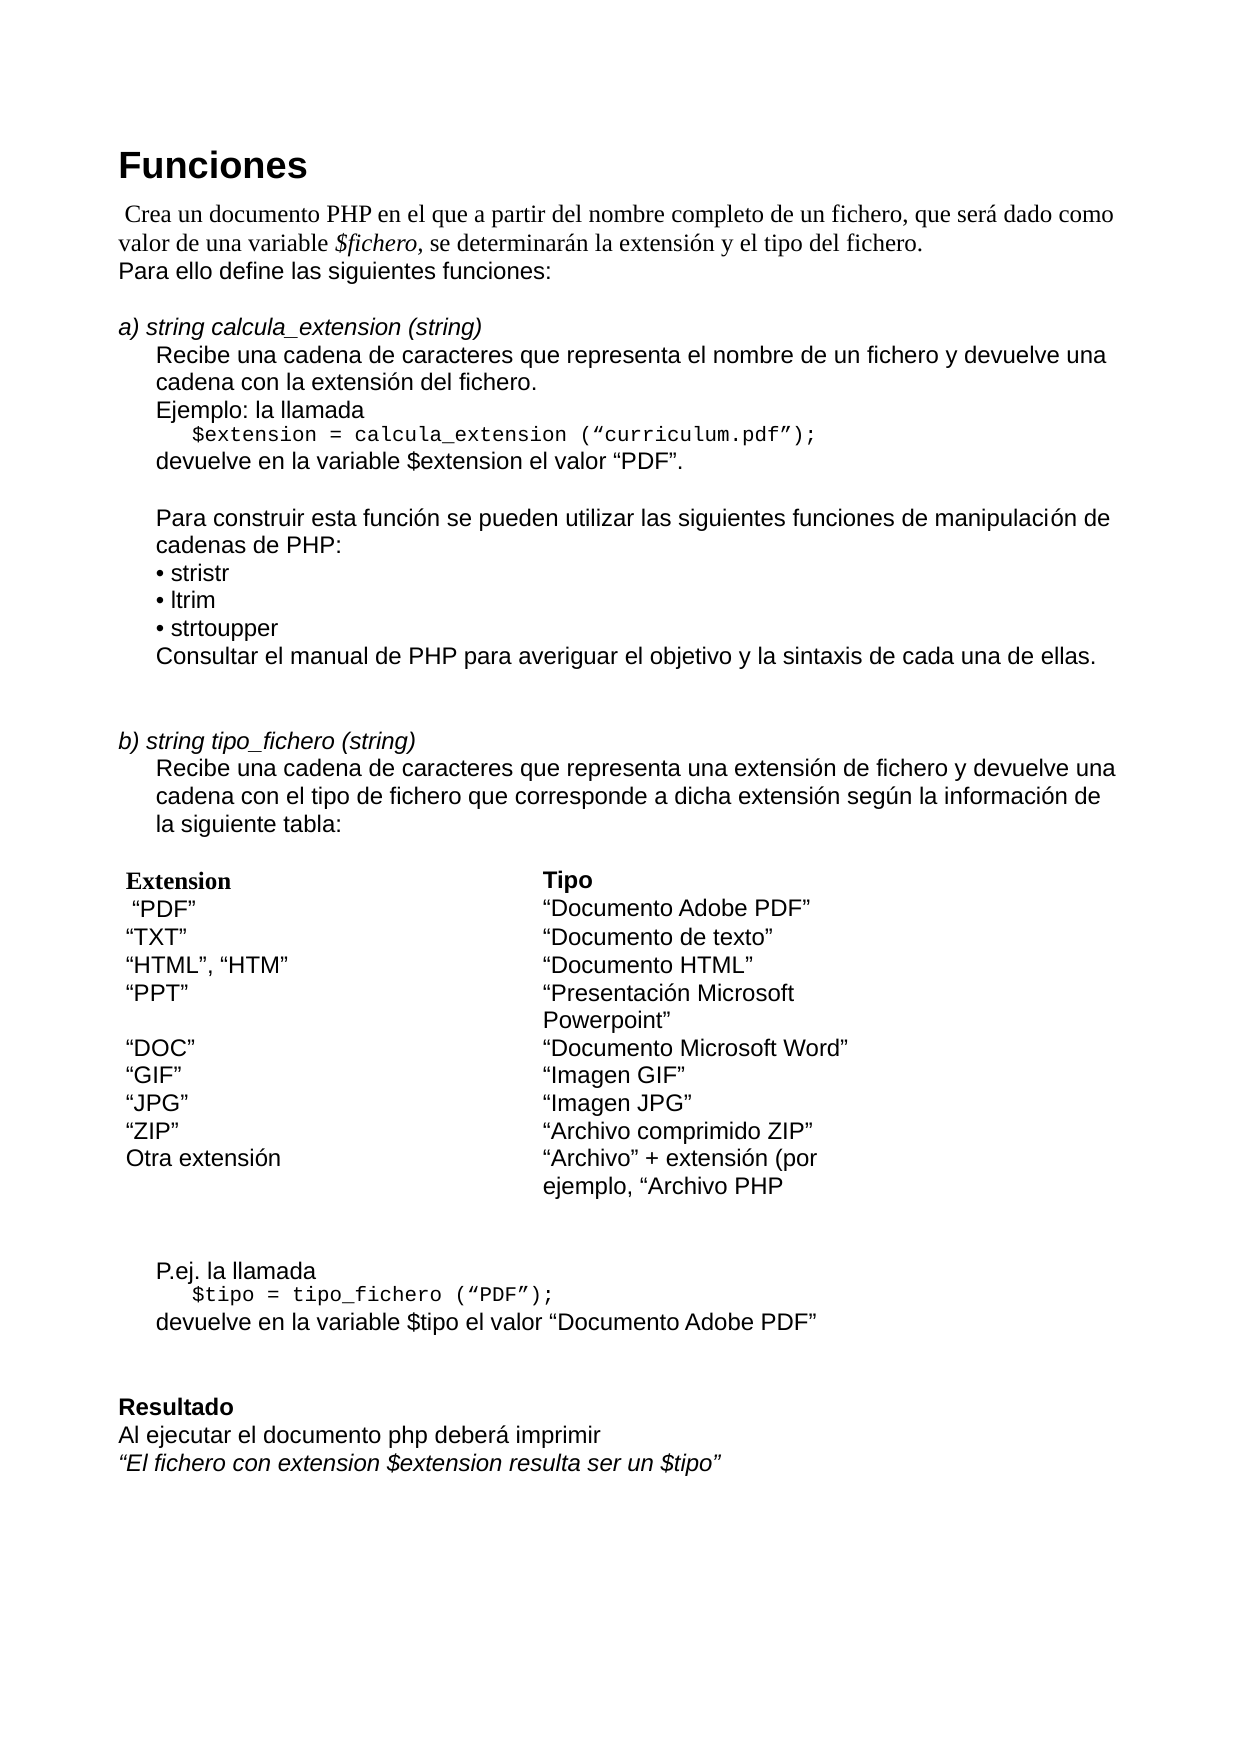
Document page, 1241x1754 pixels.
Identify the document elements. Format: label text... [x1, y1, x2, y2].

table_cell “Documento de texto” [531, 923, 919, 951]
table_cell “DOC” [114, 1034, 531, 1061]
table_cell “HTML”, “HTM” [114, 951, 531, 978]
text a) string calcula_extension (string) [118, 313, 1122, 341]
table_cell “Documento HTML” [531, 951, 919, 978]
text Ejemplo: la llamada [156, 396, 1122, 423]
text • strtoupper [156, 614, 1122, 642]
table_cell Otra extensión [114, 1144, 531, 1199]
text “El fichero con extension $extension resulta ser un $tipo” [118, 1448, 1122, 1476]
text Consultar el manual de PHP para averiguar el objetivo y la sintaxis de cada una de ellas. [156, 642, 1122, 669]
text • stristr [156, 559, 1122, 586]
text Para construir esta función se pueden utilizar las siguientes funciones de manipulación de cadenas de PHP: [156, 503, 1122, 559]
text Al ejecutar el documento php deberá imprimir [118, 1421, 1122, 1448]
text devuelve en la variable $tipo el valor “Documento Adobe PDF” [156, 1308, 1122, 1336]
table_cell “Imagen GIF” [531, 1061, 919, 1089]
text $tipo = tipo_fichero (“PDF”); [192, 1284, 1122, 1308]
text Crea un documento PHP en el que a partir del nombre completo de un fichero, que será dado como valor de una variable $fichero, se determinarán la extensión y el tipo del fichero. [118, 199, 1122, 257]
table_cell “ZIP” [114, 1117, 531, 1144]
text P.ej. la llamada [156, 1257, 1122, 1284]
table_cell “Archivo” + extensión (por ejemplo, “Archivo PHP [531, 1144, 919, 1199]
text Resultado [118, 1393, 1122, 1421]
table_header Tipo “Documento Adobe PDF” [531, 866, 919, 923]
table_cell “Archivo comprimido ZIP” [531, 1117, 919, 1144]
table_cell “GIF” [114, 1061, 531, 1089]
table_header Extension “PDF” [114, 866, 531, 923]
text devuelve en la variable $extension el valor “PDF”. [156, 447, 1122, 475]
table_cell “TXT” [114, 923, 531, 951]
text $extension = calcula_extension (“curriculum.pdf”); [192, 423, 1122, 447]
table_cell “PPT” [114, 979, 531, 1034]
text Para ello define las siguientes funciones: [118, 257, 1122, 284]
text • ltrim [156, 586, 1122, 614]
text b) string tipo_fichero (string) [118, 727, 1122, 754]
table_cell “Imagen JPG” [531, 1089, 919, 1117]
subtitle Funciones [118, 143, 1122, 187]
text Recibe una cadena de caracteres que representa el nombre de un fichero y devuelve una cadena con la extensión del fichero. [156, 341, 1122, 396]
text Recibe una cadena de caracteres que representa una extensión de fichero y devuelve una cadena con el tipo de fichero que corresponde a dicha extensión según la información de la siguiente tabla: [156, 754, 1122, 837]
table_cell “Presentación Microsoft Powerpoint” [531, 979, 919, 1034]
table_cell “Documento Microsoft Word” [531, 1034, 919, 1061]
table_cell “JPG” [114, 1089, 531, 1117]
